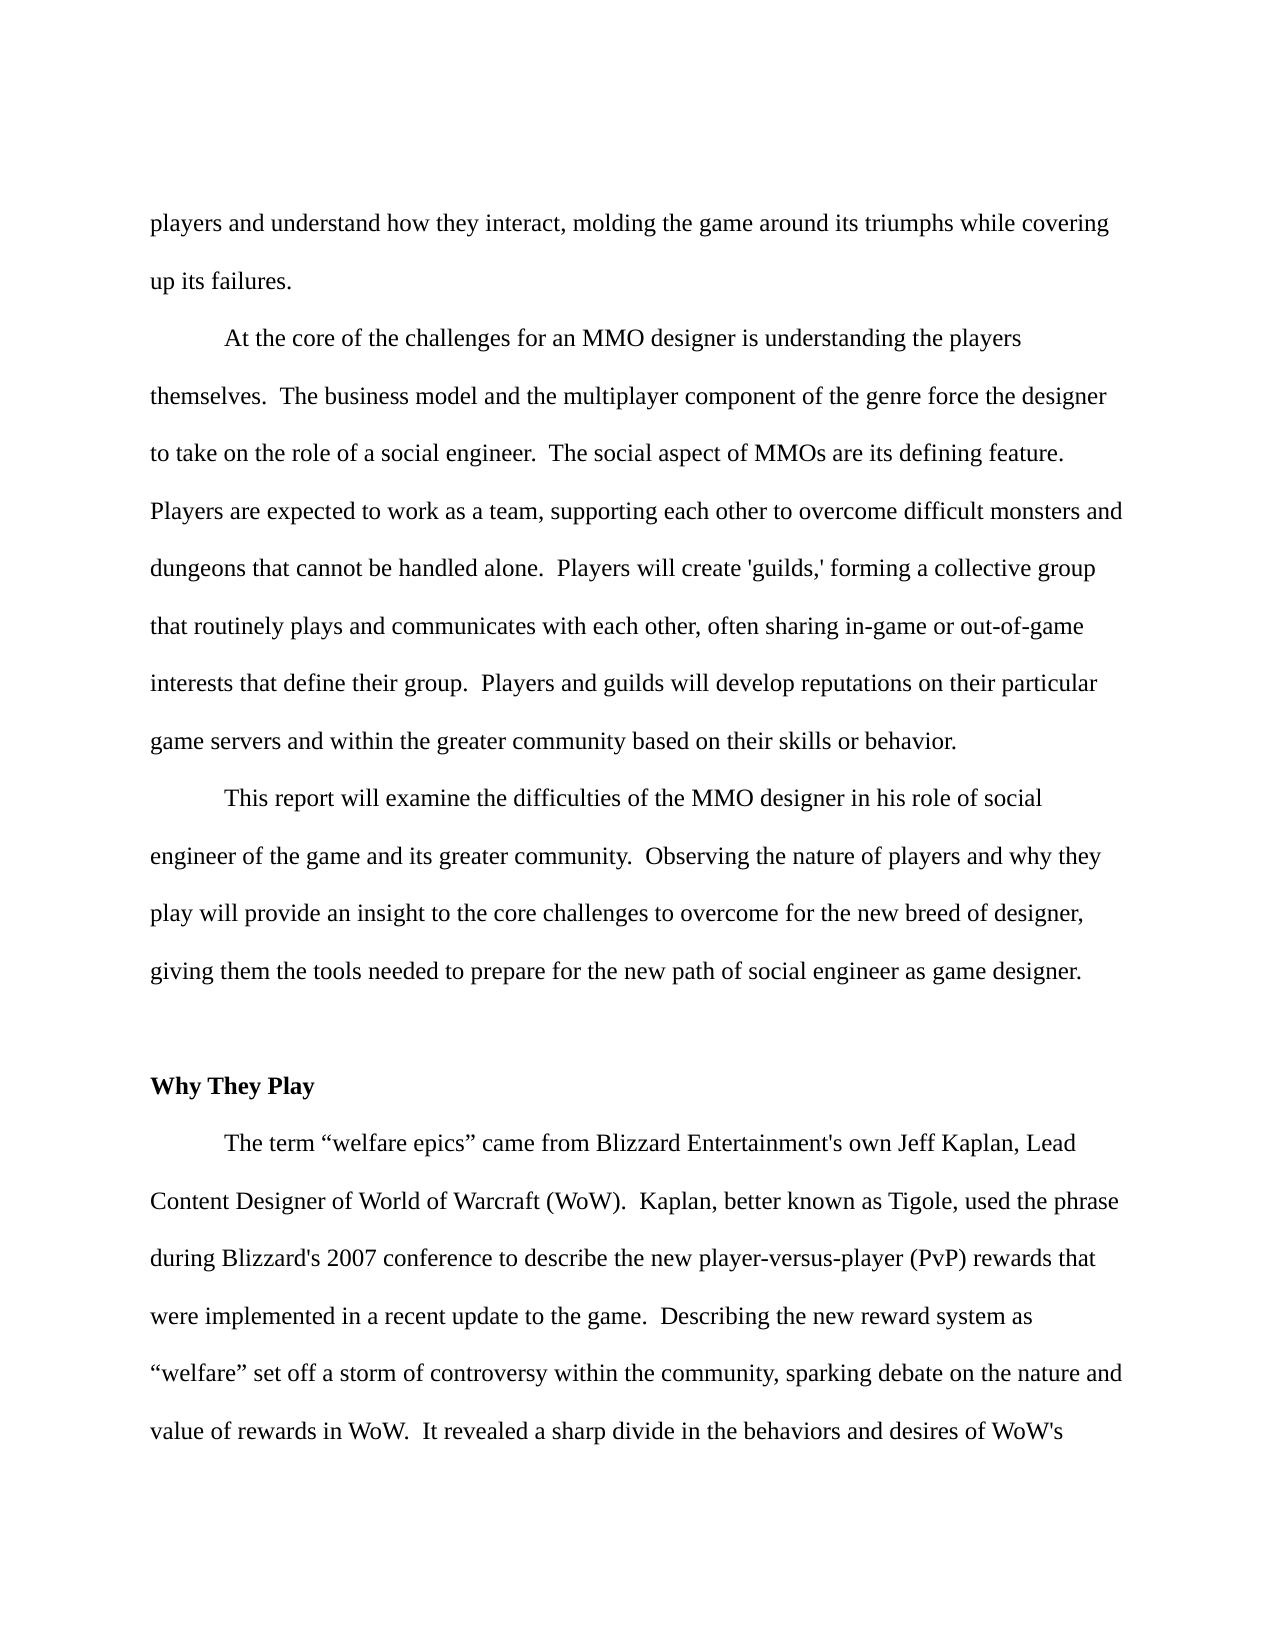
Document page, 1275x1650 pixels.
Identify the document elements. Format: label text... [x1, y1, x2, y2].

text players and understand how they interact, molding the game around its triumphs while covering up its failures. [150, 208, 1125, 294]
text The term “welfare epics” came from Blizzard Entertainment's own Jeff Kaplan, Lead Content Designer of World of Warcraft (WoW). Kaplan, better known as Tigole, used the phrase during Blizzard's 2007 conference to describe the new player-versus-player (PvP) rewards that were implemented in a recent update to the game. Describing the new reward system as “welfare” set off a storm of controversy within the community, sparking debate on the nature and value of rewards in WoW. It revealed a sharp divide in the behaviors and desires of WoW's [150, 1128, 1125, 1444]
text At the core of the challenges for an MMO designer is understanding the players themselves. The business model and the multiplayer component of the genre force the designer to take on the role of a social engineer. The social aspect of MMOs are its defining feature. Players are expected to work as a team, supporting each other to overcome difficult monsters and dungeons that cannot be handled alone. Players will create 'guilds,' forming a collective group that routinely plays and communicates with each other, often sharing in-game or out-of-game interests that define their group. Players and guilds will develop reputations on their particular game servers and within the greater community based on their skills or behavior. [150, 323, 1125, 754]
text Why They Play [150, 1071, 1125, 1099]
text This report will examine the difficulties of the MMO designer in his role of social engineer of the game and its greater community. Observing the nature of players and why they play will provide an insight to the core challenges to overcome for the new breed of designer, giving them the tools needed to prepare for the new path of social engineer as game designer. [150, 783, 1125, 984]
